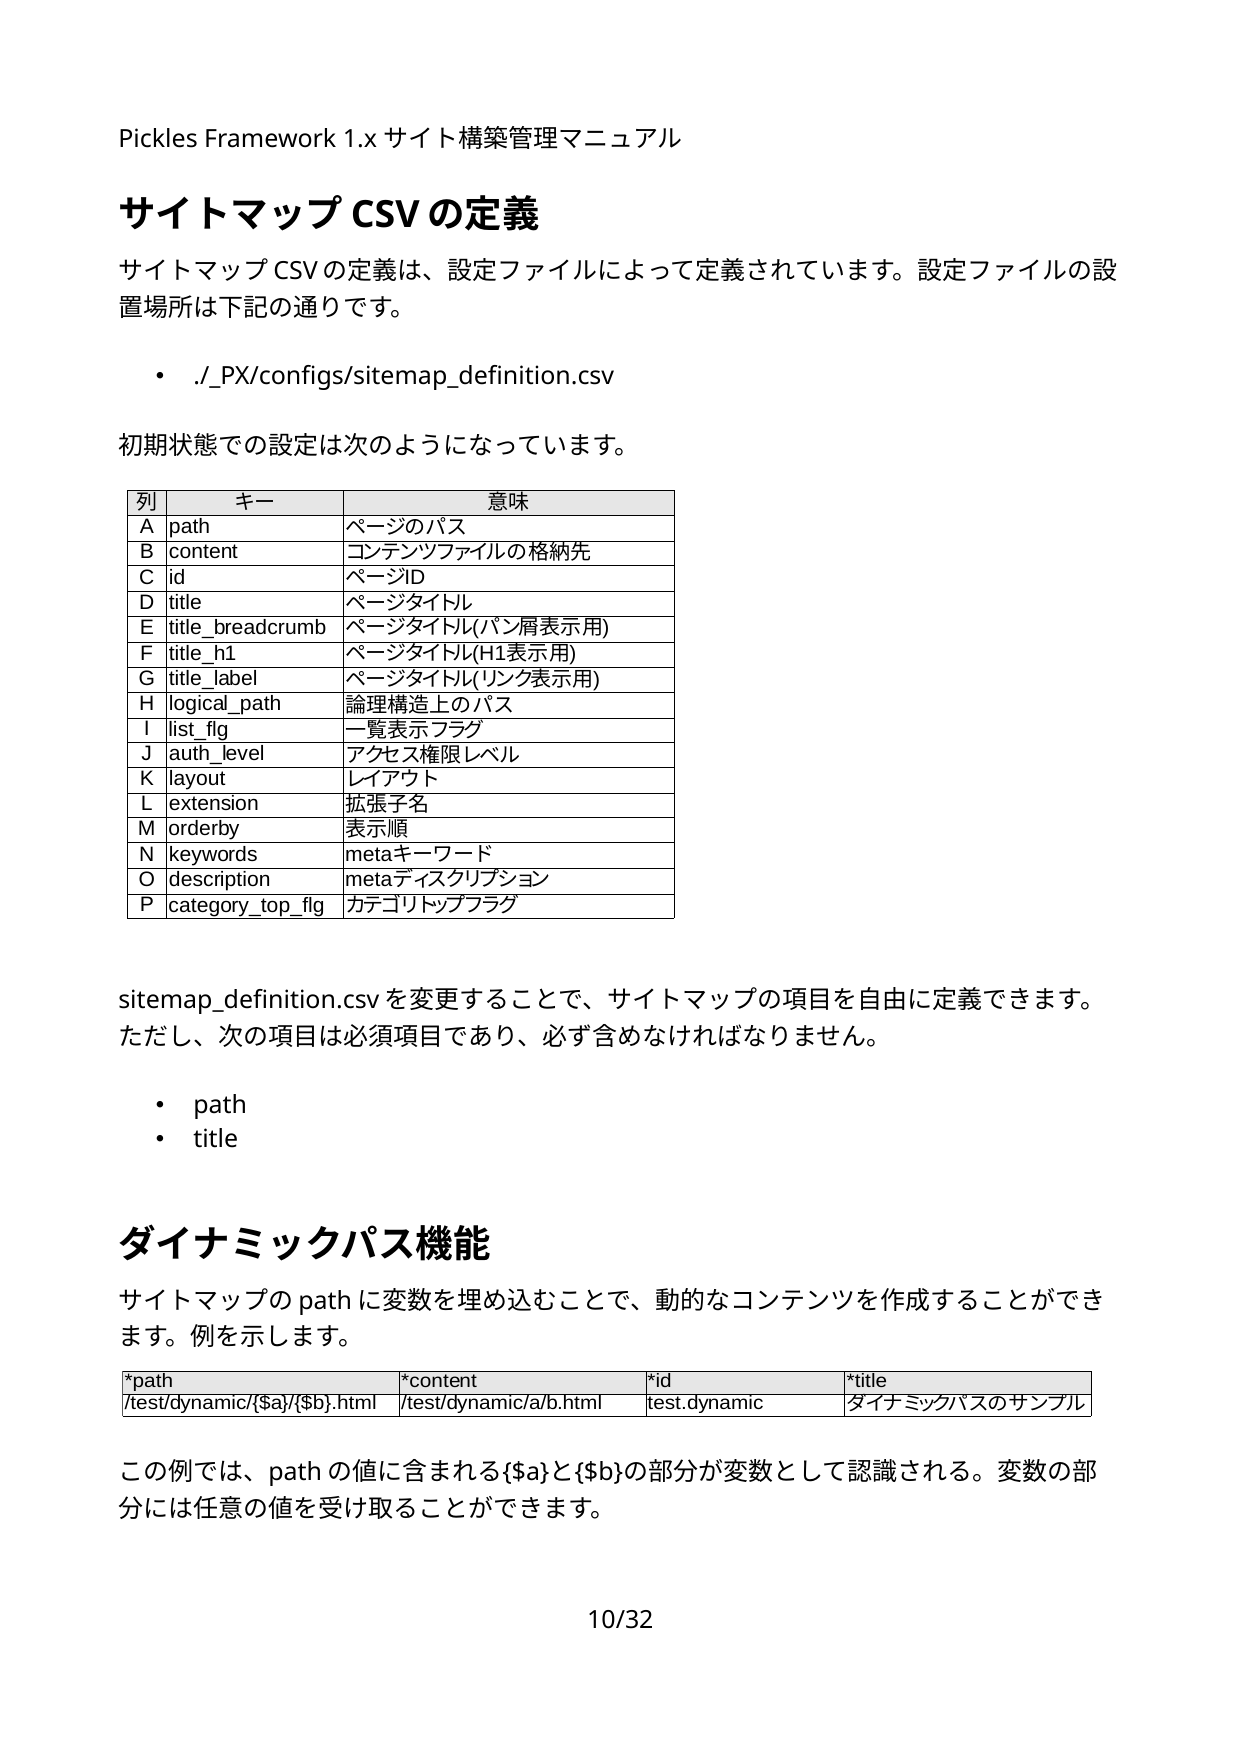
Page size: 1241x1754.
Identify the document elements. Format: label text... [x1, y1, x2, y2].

text サイトマップCSVの定義は、設定ファイルによって定義されています。設定ファイルの設置場所は下記の通りです。 [118, 251, 1122, 323]
list path [156, 1086, 1122, 1120]
text sitemap_definition.csvを変更することで、サイトマップの項目を自由に定義できます。ただし、次の項目は必須項目であり、必ず含めなければなりません。 [118, 980, 1122, 1052]
text 初期状態での設定は次のようになっています。 [118, 426, 1122, 462]
list title [156, 1120, 1122, 1154]
subtitle ダイナミックパス機能 [118, 1213, 1122, 1268]
text この例では、pathの値に含まれる{$a}と{$b}の部分が変数として認識される。変数の部分には任意の値を受け取ることができます。 [118, 1452, 1122, 1524]
list ./_PX/configs/sitemap_definition.csv [156, 357, 1122, 391]
subtitle サイトマップCSVの定義 [118, 184, 1122, 238]
text サイトマップのpathに変数を埋め込むことで、動的なコンテンツを作成することができます。例を示します。 [118, 1280, 1122, 1353]
